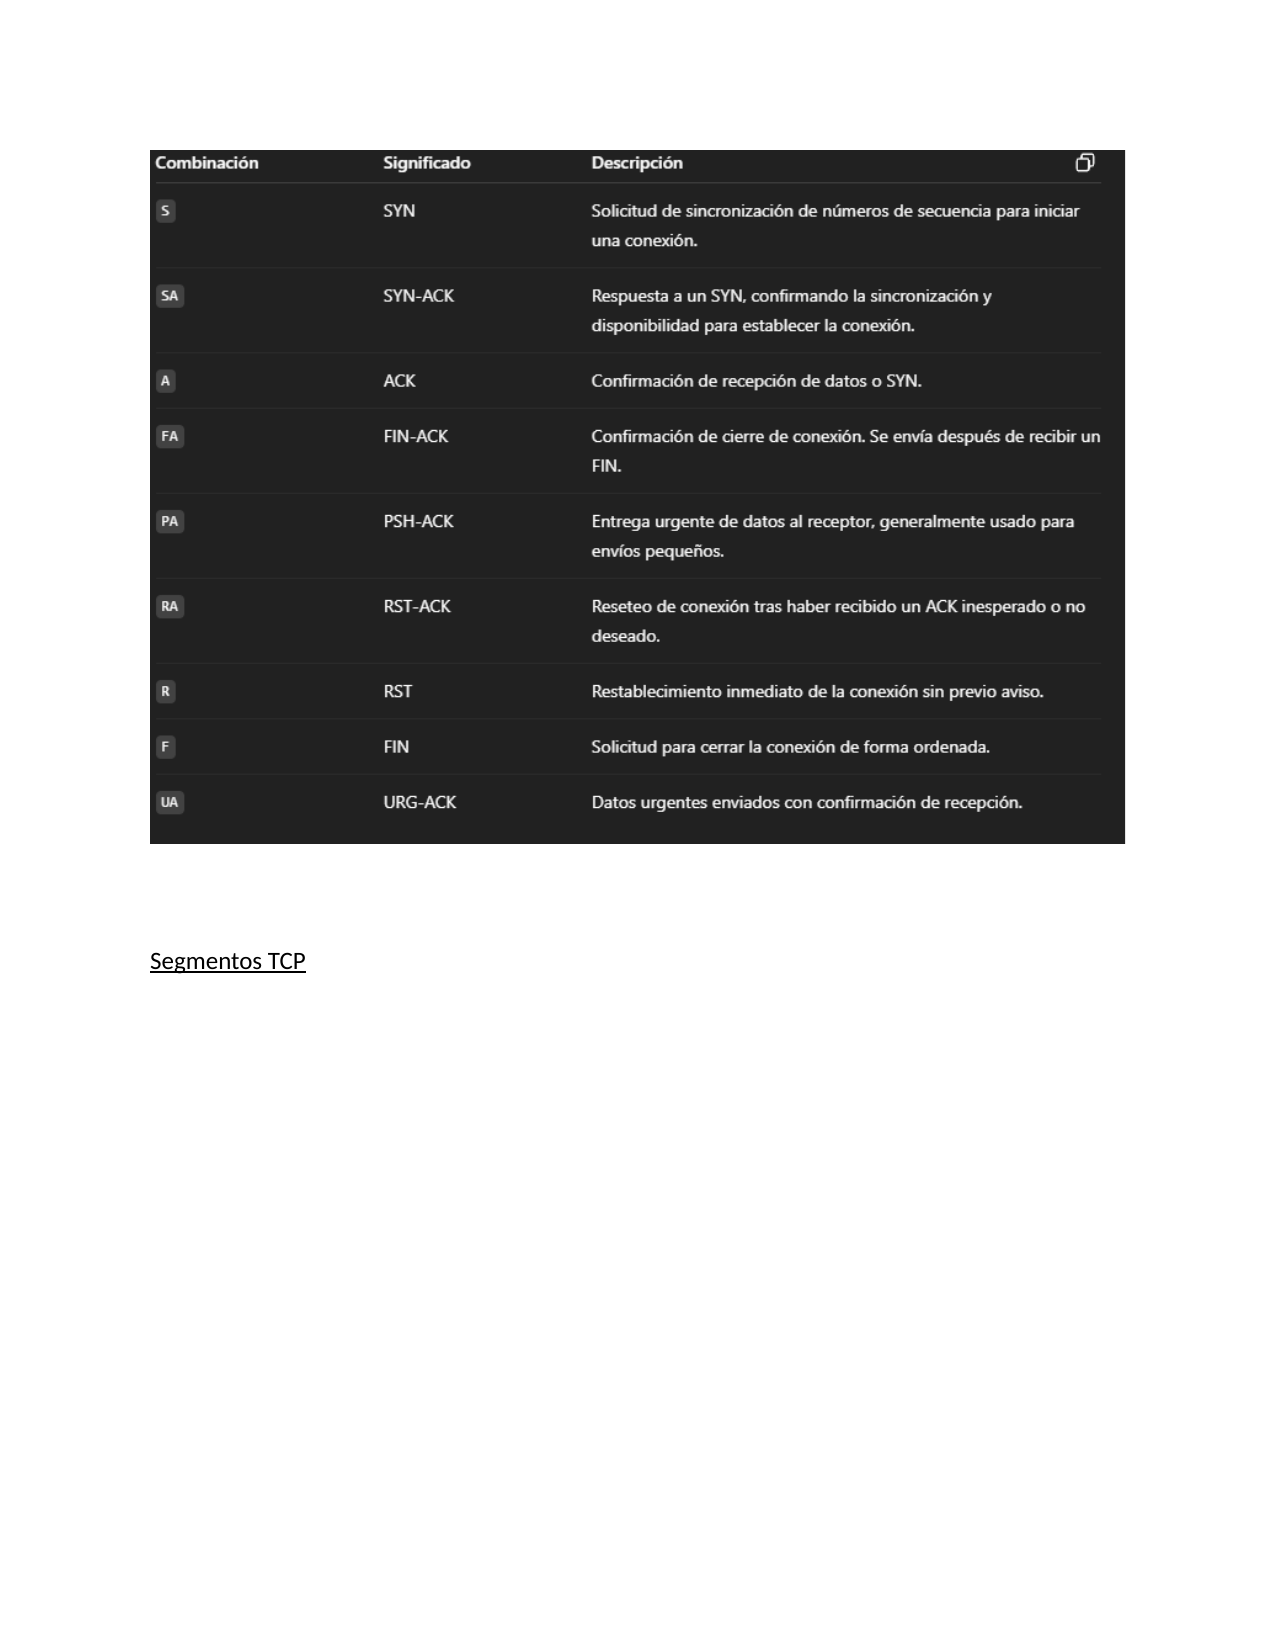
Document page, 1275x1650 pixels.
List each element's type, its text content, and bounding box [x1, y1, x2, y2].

text Segmentos TCP [150, 945, 1125, 975]
picture [150, 150, 1125, 844]
